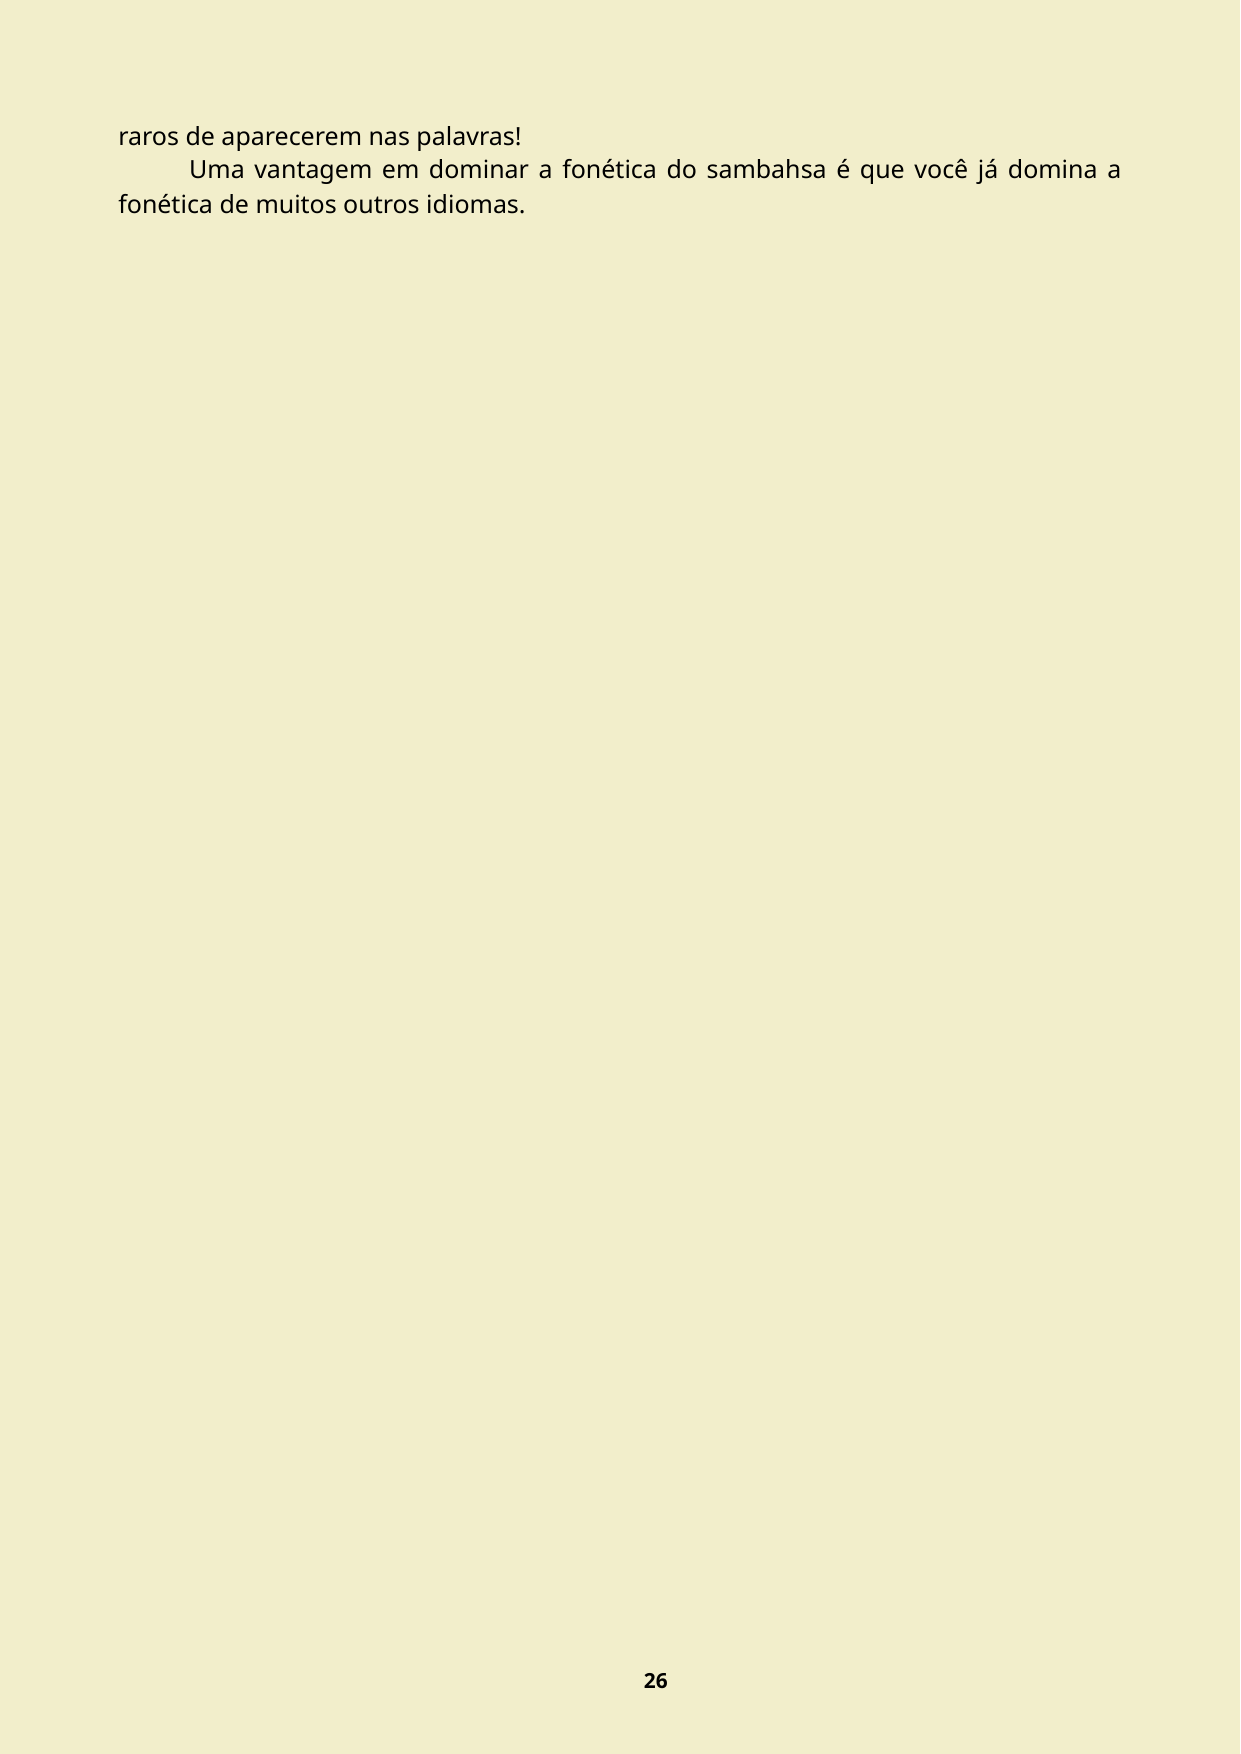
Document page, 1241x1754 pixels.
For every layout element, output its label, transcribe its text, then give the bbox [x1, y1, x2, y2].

text raros de aparecerem nas palavras! [118, 118, 1122, 152]
text Uma vantagem em dominar a fonética do sambahsa é que você já domina a fonética de muitos outros idiomas. [118, 152, 1122, 220]
